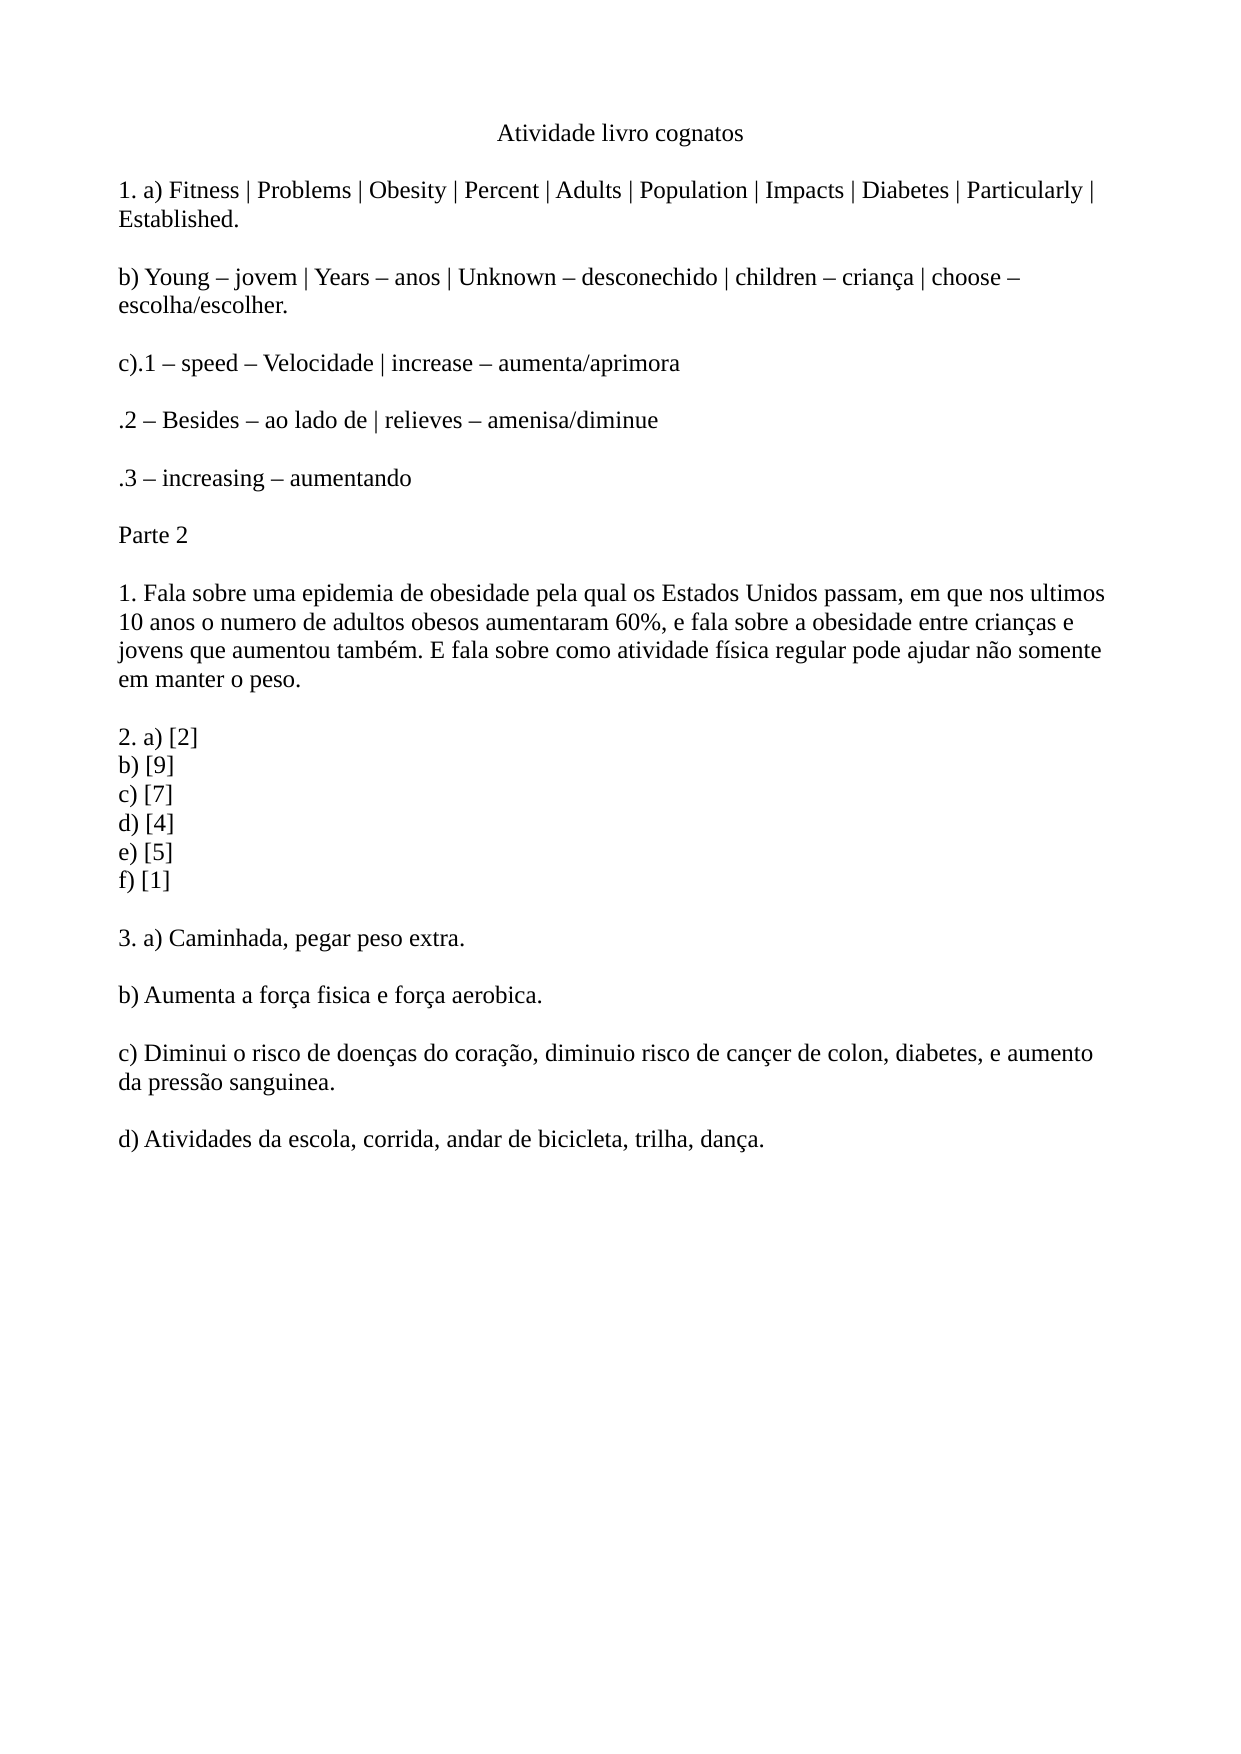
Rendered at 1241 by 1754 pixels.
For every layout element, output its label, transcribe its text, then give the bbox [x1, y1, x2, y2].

text 1. a) Fitness | Problems | Obesity | Percent | Adults | Population | Impacts | Diabetes | Particularly | Established. [118, 176, 1122, 233]
text 1. Fala sobre uma epidemia de obesidade pela qual os Estados Unidos passam, em que nos ultimos 10 anos o numero de adultos obesos aumentaram 60%, e fala sobre a obesidade entre crianças e jovens que aumentou também. E fala sobre como atividade física regular pode ajudar não somente em manter o peso. [118, 578, 1122, 693]
text Atividade livro cognatos [118, 118, 1122, 147]
text b) Young – jovem | Years – anos | Unknown – desconechido | children – criança | choose – escolha/escolher. [118, 262, 1122, 319]
text c) Diminui o risco de doenças do coração, diminuio risco de cançer de colon, diabetes, e aumento da pressão sanguinea. [118, 1038, 1122, 1096]
text Parte 2 [118, 521, 1122, 549]
text e) [5] [118, 837, 1122, 866]
text 2. a) [2] [118, 722, 1122, 751]
text d) [4] [118, 808, 1122, 837]
text b) [9] [118, 751, 1122, 779]
text c) [7] [118, 779, 1122, 808]
text .2 – Besides – ao lado de | relieves – amenisa/diminue [118, 406, 1122, 434]
text b) Aumenta a força fisica e força aerobica. [118, 981, 1122, 1009]
text f) [1] [118, 866, 1122, 894]
text .3 – increasing – aumentando [118, 463, 1122, 492]
text d) Atividades da escola, corrida, andar de bicicleta, trilha, dança. [118, 1124, 1122, 1153]
text 3. a) Caminhada, pegar peso extra. [118, 923, 1122, 952]
text c).1 – speed – Velocidade | increase – aumenta/aprimora [118, 348, 1122, 377]
